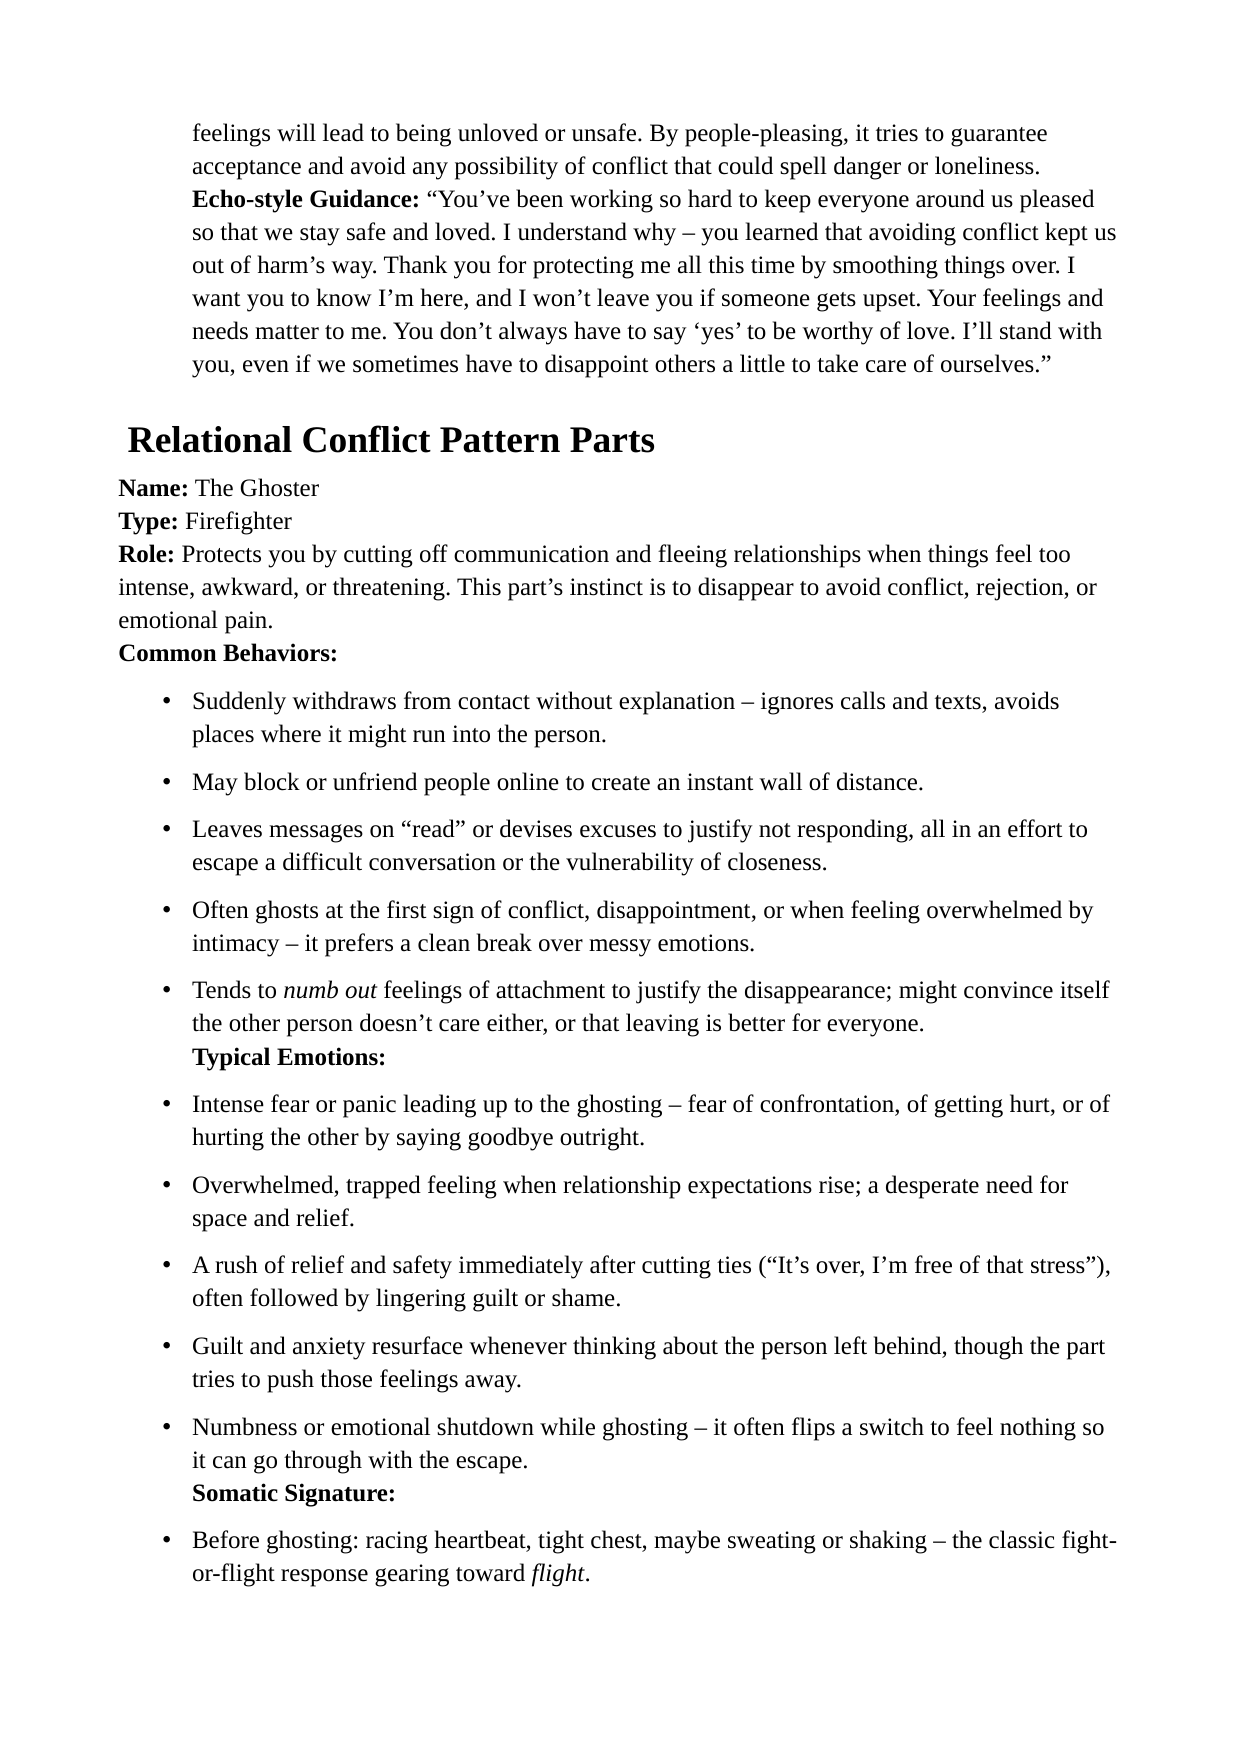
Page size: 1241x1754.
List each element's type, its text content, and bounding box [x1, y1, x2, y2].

list Suddenly withdraws from contact without explanation – ignores calls and texts, avoids places where it might run into the person. [162, 686, 1122, 748]
list Intense fear or panic leading up to the ghosting – fear of confrontation, of getting hurt, or of hurting the other by saying goodbye outright. [162, 1089, 1122, 1151]
list Tends to numb out feelings of attachment to justify the disappearance; might convince itself the other person doesn’t care either, or that leaving is better for everyone. Typical Emotions: [162, 976, 1122, 1070]
subtitle Relational Conflict Pattern Parts [118, 418, 1122, 461]
list Often ghosts at the first sign of conflict, disappointment, or when feeling overwhelmed by intimacy – it prefers a clean break over messy emotions. [162, 895, 1122, 957]
list A rush of relief and safety immediately after cutting ties (“It’s over, I’m free of that stress”), often followed by lingering guilt or shame. [162, 1250, 1122, 1312]
list Before ghosting: racing heartbeat, tight chest, maybe sweating or shaking – the classic fight-or-flight response gearing toward flight. [162, 1525, 1122, 1587]
list Overwhelmed, trapped feeling when relationship expectations rise; a desperate need for space and relief. [162, 1170, 1122, 1232]
list Guilt and anxiety resurface whenever thinking about the person left behind, though the part tries to push those feelings away. [162, 1331, 1122, 1393]
list Leaves messages on “read” or devises excuses to justify not responding, all in an effort to escape a difficult conversation or the vulnerability of closeness. [162, 814, 1122, 876]
list feelings will lead to being unloved or unsafe. By people-pleasing, it tries to guarantee acceptance and avoid any possibility of conflict that could spell danger or loneliness. Echo-style Guidance: “You’ve been working so hard to keep everyone around us pleased so that we stay safe and loved. I understand why – you learned that avoiding conflict kept us out of harm’s way. Thank you for protecting me all this time by smoothing things over. I want you to know I’m here, and I won’t leave you if someone gets upset. Your feelings and needs matter to me. You don’t always have to say ‘yes’ to be worthy of love. I’ll stand with you, even if we sometimes have to disappoint others a little to take care of ourselves.” [162, 118, 1122, 378]
text Name: The Ghoster Type: Firefighter Role: Protects you by cutting off communication and fleeing relationships when things feel too intense, awkward, or threatening. This part’s instinct is to disappear to avoid conflict, rejection, or emotional pain. Common Behaviors: [118, 473, 1122, 667]
list May block or unfriend people online to create an instant wall of distance. [162, 767, 1122, 795]
list Numbness or emotional shutdown while ghosting – it often flips a switch to feel nothing so it can go through with the escape. Somatic Signature: [162, 1412, 1122, 1506]
